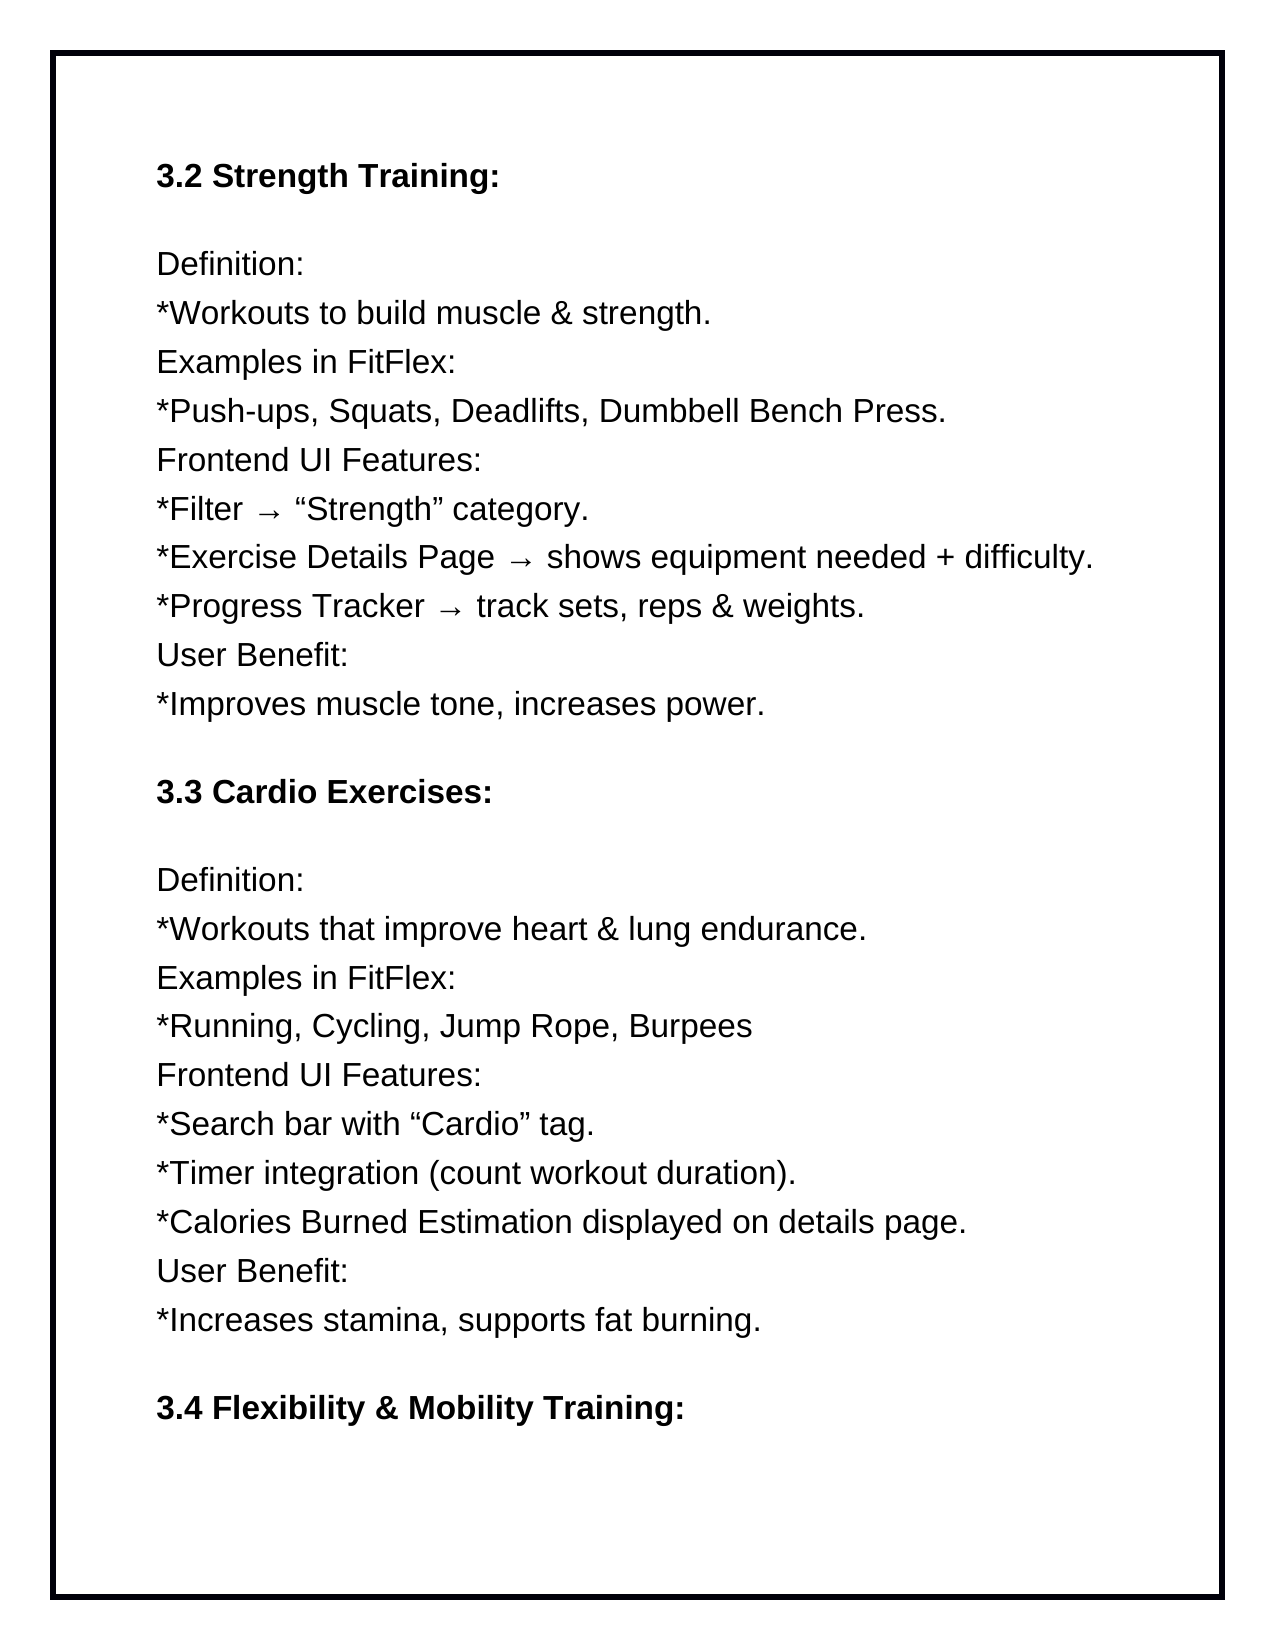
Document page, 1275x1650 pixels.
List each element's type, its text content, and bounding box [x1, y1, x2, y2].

text *Improves muscle tone, increases power. [156, 684, 1119, 722]
text *Running, Cycling, Jump Rope, Burpees [156, 1007, 1119, 1045]
text User Benefit: [156, 635, 1119, 673]
text Definition: [156, 860, 1119, 898]
text 3.4 Flexibility & Mobility Training: [156, 1388, 1119, 1426]
text *Workouts to build muscle & strength. [156, 293, 1119, 332]
text *Timer integration (count workout duration). [156, 1153, 1119, 1192]
text Examples in FitFlex: [156, 958, 1119, 996]
text *Push-ups, Squats, Deadlifts, Dumbbell Bench Press. [156, 391, 1119, 429]
text *Progress Tracker → track sets, reps & weights. [156, 586, 1119, 625]
text *Calories Burned Estimation displayed on details page. [156, 1202, 1119, 1240]
text Frontend UI Features: [156, 440, 1119, 478]
text Examples in FitFlex: [156, 342, 1119, 380]
text Definition: [156, 244, 1119, 283]
text User Benefit: [156, 1251, 1119, 1289]
text *Workouts that improve heart & lung endurance. [156, 909, 1119, 947]
text 3.3 Cardio Exercises: [156, 772, 1119, 810]
text *Increases stamina, supports fat burning. [156, 1300, 1119, 1338]
text *Exercise Details Page → shows equipment needed + difficulty. [156, 537, 1119, 576]
text Frontend UI Features: [156, 1055, 1119, 1094]
text *Filter → “Strength” category. [156, 488, 1119, 527]
text 3.2 Strength Training: [156, 156, 1119, 195]
text *Search bar with “Cardio” tag. [156, 1104, 1119, 1143]
